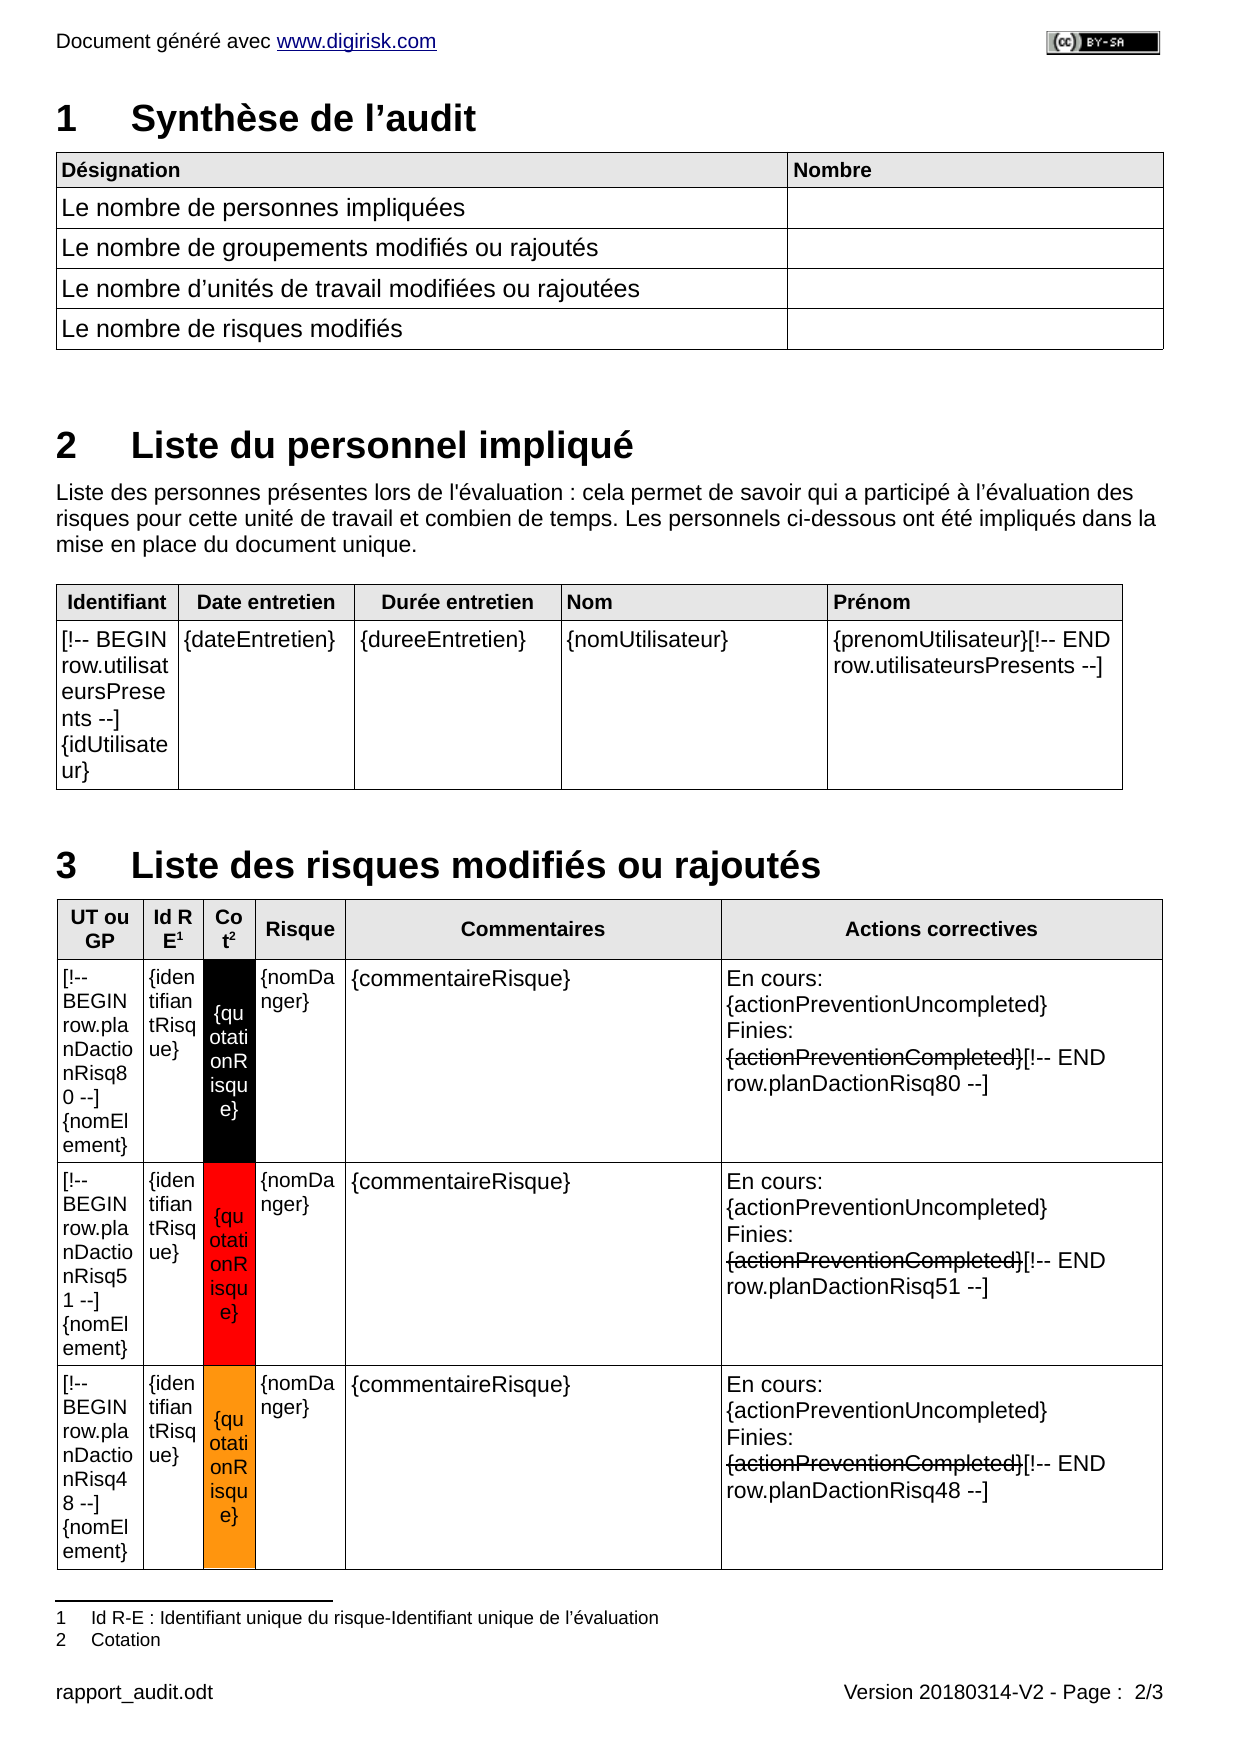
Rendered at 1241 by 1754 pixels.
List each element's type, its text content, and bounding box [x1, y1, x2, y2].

table_cell {commentaireRisque} [346, 960, 721, 1162]
table_cell {prenomUtilisateur}[!-- END row.utilisateursPresents --] [828, 621, 1122, 789]
table_header Prénom [828, 585, 1122, 620]
table_cell [788, 229, 1163, 268]
table_cell [!-- BEGIN row.planDactionRisq48 --]{nomElement} [58, 1366, 143, 1568]
table_cell {identifiantRisque} [144, 960, 203, 1162]
table_cell {nomDanger} [256, 1163, 345, 1365]
table_cell Le nombre de personnes impliquées [57, 188, 787, 227]
table_cell {commentaireRisque} [346, 1163, 721, 1365]
table_cell {identifiantRisque} [144, 1366, 203, 1568]
table_cell {quotationRisque} [204, 960, 255, 1162]
table_header Durée entretien [355, 585, 561, 620]
table_cell {identifiantRisque} [144, 1163, 203, 1365]
table_header UT ou GP [58, 900, 143, 959]
table_header Date entretien [179, 585, 354, 620]
table_cell {nomDanger} [256, 960, 345, 1162]
table_cell [!-- BEGIN row.utilisateursPresents --]{idUtilisateur} [57, 621, 178, 789]
table_cell {quotationRisque} [204, 1366, 255, 1568]
table_header Commentaires [346, 900, 721, 959]
subtitle Synthèse de l’audit [56, 96, 1163, 139]
table_cell En cours: {actionPreventionUncompleted} Finies: {actionPreventionCompleted}[!-- END row.planDactionRisq80 --] [722, 960, 1162, 1162]
table_header Désignation [57, 153, 787, 187]
picture [1046, 31, 1161, 55]
table_header Risque [256, 900, 345, 959]
text Liste des personnes présentes lors de l'évaluation : cela permet de savoir qui a participé à l’évaluation des risques pour cette unité de travail et combien de temps. Les personnels ci-dessous ont été impliqués dans la mise en place du document unique. [56, 479, 1163, 558]
table_cell [!-- BEGIN row.planDactionRisq80 --]{nomElement} [58, 960, 143, 1162]
subtitle Liste du personnel impliqué [56, 423, 1163, 466]
table_cell {dureeEntretien} [355, 621, 561, 789]
table_cell [788, 188, 1163, 227]
table_cell {nomDanger} [256, 1366, 345, 1568]
table_cell En cours: {actionPreventionUncompleted} Finies: {actionPreventionCompleted}[!-- END row.planDactionRisq48 --] [722, 1366, 1162, 1568]
table_cell [788, 309, 1163, 348]
table_cell Le nombre d’unités de travail modifiées ou rajoutées [57, 269, 787, 308]
table_cell Le nombre de groupements modifiés ou rajoutés [57, 229, 787, 268]
table_header Cot [204, 900, 255, 959]
table_header Nom [562, 585, 827, 620]
table_cell {quotationRisque} [204, 1163, 255, 1365]
table_cell {nomUtilisateur} [562, 621, 827, 789]
table_cell [788, 269, 1163, 308]
subtitle Liste des risques modifiés ou rajoutés [56, 843, 1163, 887]
table_cell Le nombre de risques modifiés [57, 309, 787, 348]
table_header Nombre [788, 153, 1163, 187]
table_cell {commentaireRisque} [346, 1366, 721, 1568]
table_header Actions correctives [722, 900, 1162, 959]
table_cell En cours: {actionPreventionUncompleted} Finies: {actionPreventionCompleted}[!-- END row.planDactionRisq51 --] [722, 1163, 1162, 1365]
table_cell {dateEntretien} [179, 621, 354, 789]
table_cell [!-- BEGIN row.planDactionRisq51 --]{nomElement} [58, 1163, 143, 1365]
table_header Id R E [144, 900, 203, 959]
table_header Identifiant [57, 585, 178, 620]
